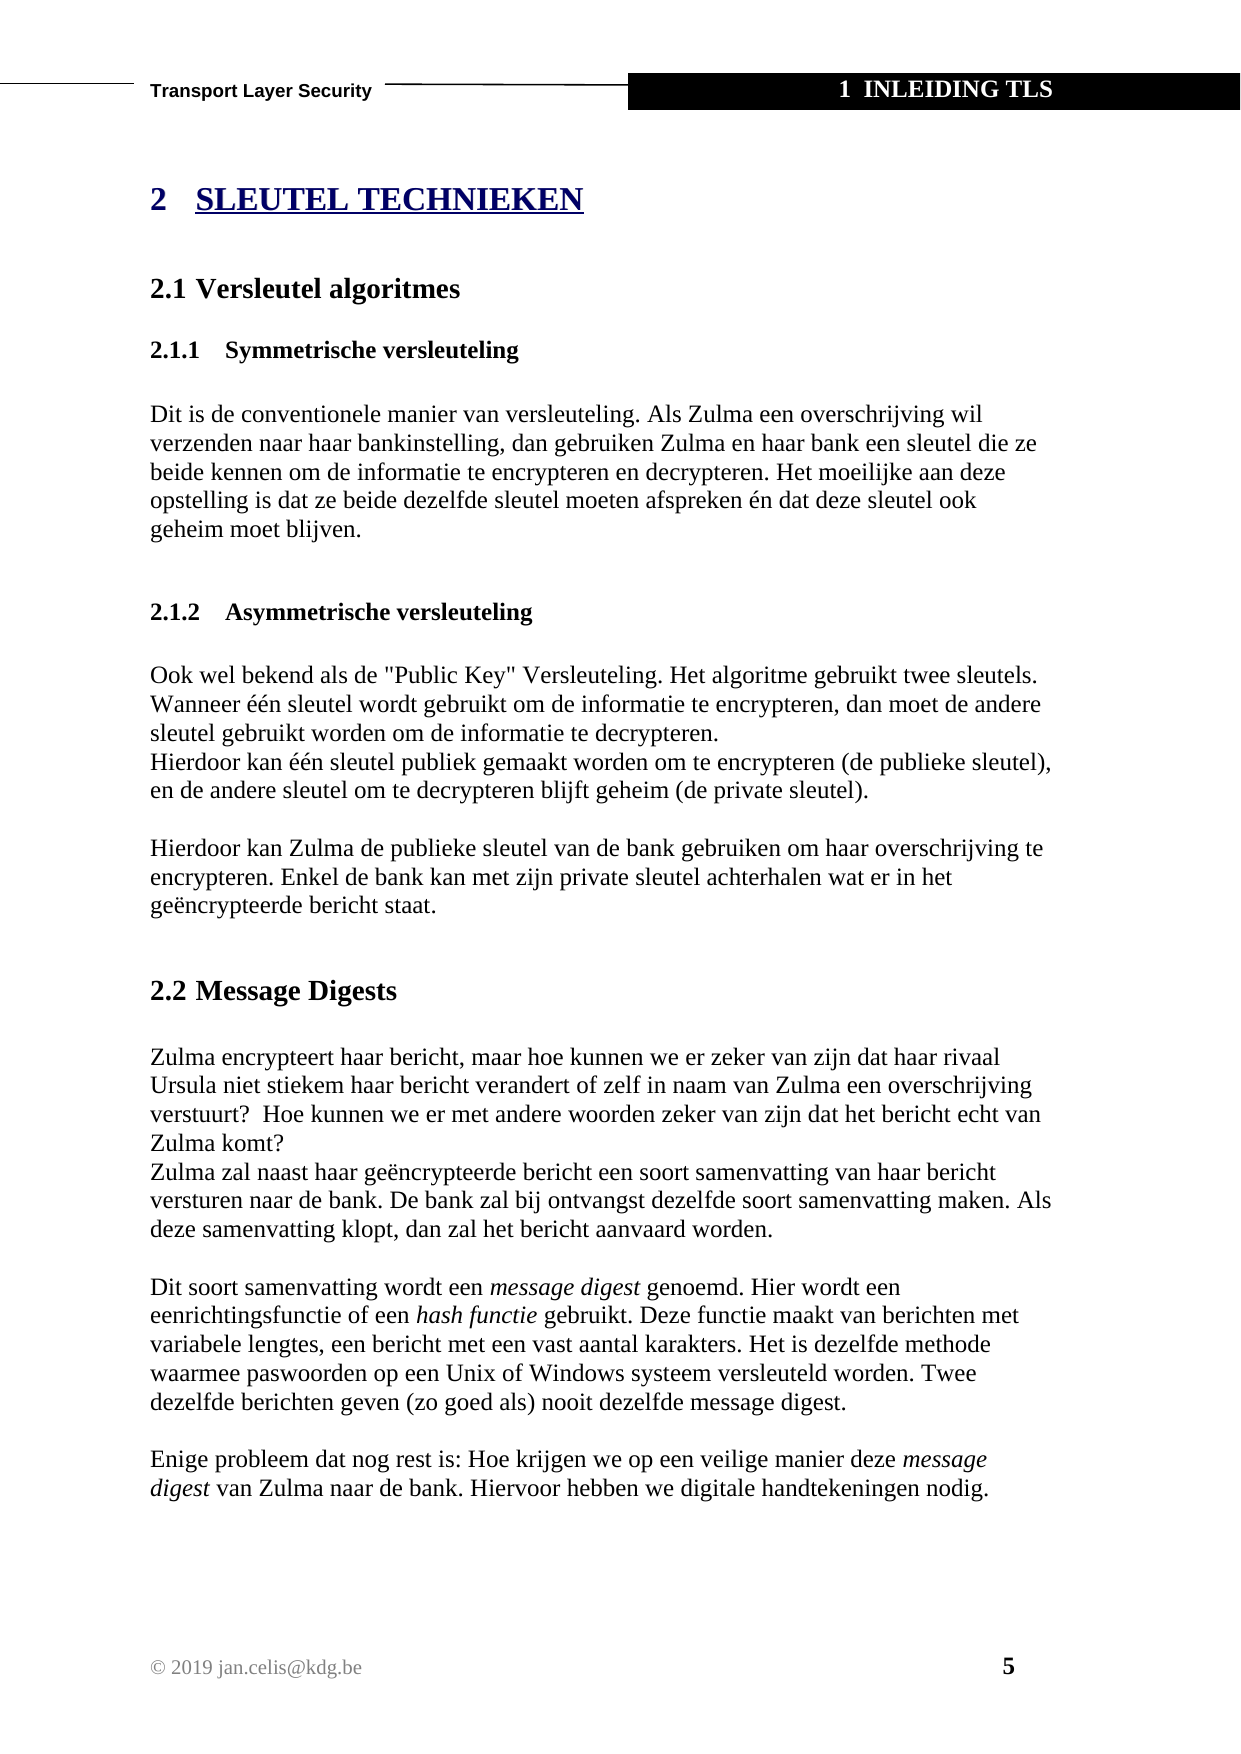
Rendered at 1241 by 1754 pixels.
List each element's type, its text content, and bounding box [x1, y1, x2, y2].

subtitle SLEUTEL TECHNIEKEN [150, 179, 1053, 217]
text Dit is de conventionele manier van versleuteling. Als Zulma een overschrijving wil verzenden naar haar bankinstelling, dan gebruiken Zulma en haar bank een sleutel die ze beide kennen om de informatie te encrypteren en decrypteren. Het moeilijke aan deze opstelling is dat ze beide dezelfde sleutel moeten afspreken én dat deze sleutel ook geheim moet blijven. [150, 399, 1053, 543]
subtitle Versleutel algoritmes [150, 271, 1053, 304]
subtitle Symmetrische versleuteling [150, 336, 1053, 364]
text Ook wel bekend als de "Public Key" Versleuteling. Het algoritme gebruikt twee sleutels. Wanneer één sleutel wordt gebruikt om de informatie te encrypteren, dan moet de andere sleutel gebruikt worden om de informatie te decrypteren. [150, 661, 1053, 747]
text Dit soort samenvatting wordt een message digest genoemd. Hier wordt een eenrichtingsfunctie of een hash functie gebruikt. Deze functie maakt van berichten met variabele lengtes, een bericht met een vast aantal karakters. Het is dezelfde methode waarmee paswoorden op een Unix of Windows systeem versleuteld worden. Twee dezelfde berichten geven (zo goed als) nooit dezelfde message digest. [150, 1272, 1053, 1415]
subtitle Asymmetrische versleuteling [150, 597, 1053, 626]
text Enige probleem dat nog rest is: Hoe krijgen we op een veilige manier deze message digest van Zulma naar de bank. Hiervoor hebben we digitale handtekeningen nodig. [150, 1444, 1053, 1502]
text Zulma zal naast haar geëncrypteerde bericht een soort samenvatting van haar bericht versturen naar de bank. De bank zal bij ontvangst dezelfde soort samenvatting maken. Als deze samenvatting klopt, dan zal het bericht aanvaard worden. [150, 1157, 1053, 1243]
text Hierdoor kan Zulma de publieke sleutel van de bank gebruiken om haar overschrijving te encrypteren. Enkel de bank kan met zijn private sleutel achterhalen wat er in het geëncrypteerde bericht staat. [150, 833, 1053, 919]
text Hierdoor kan één sleutel publiek gemaakt worden om te encrypteren (de publieke sleutel), en de andere sleutel om te decrypteren blijft geheim (de private sleutel). [150, 747, 1053, 804]
text Zulma encrypteert haar bericht, maar hoe kunnen we er zeker van zijn dat haar rivaal Ursula niet stiekem haar bericht verandert of zelf in naam van Zulma een overschrijving verstuurt? Hoe kunnen we er met andere woorden zeker van zijn dat het bericht echt van Zulma komt? [150, 1042, 1053, 1157]
subtitle Message Digests [150, 973, 1053, 1007]
